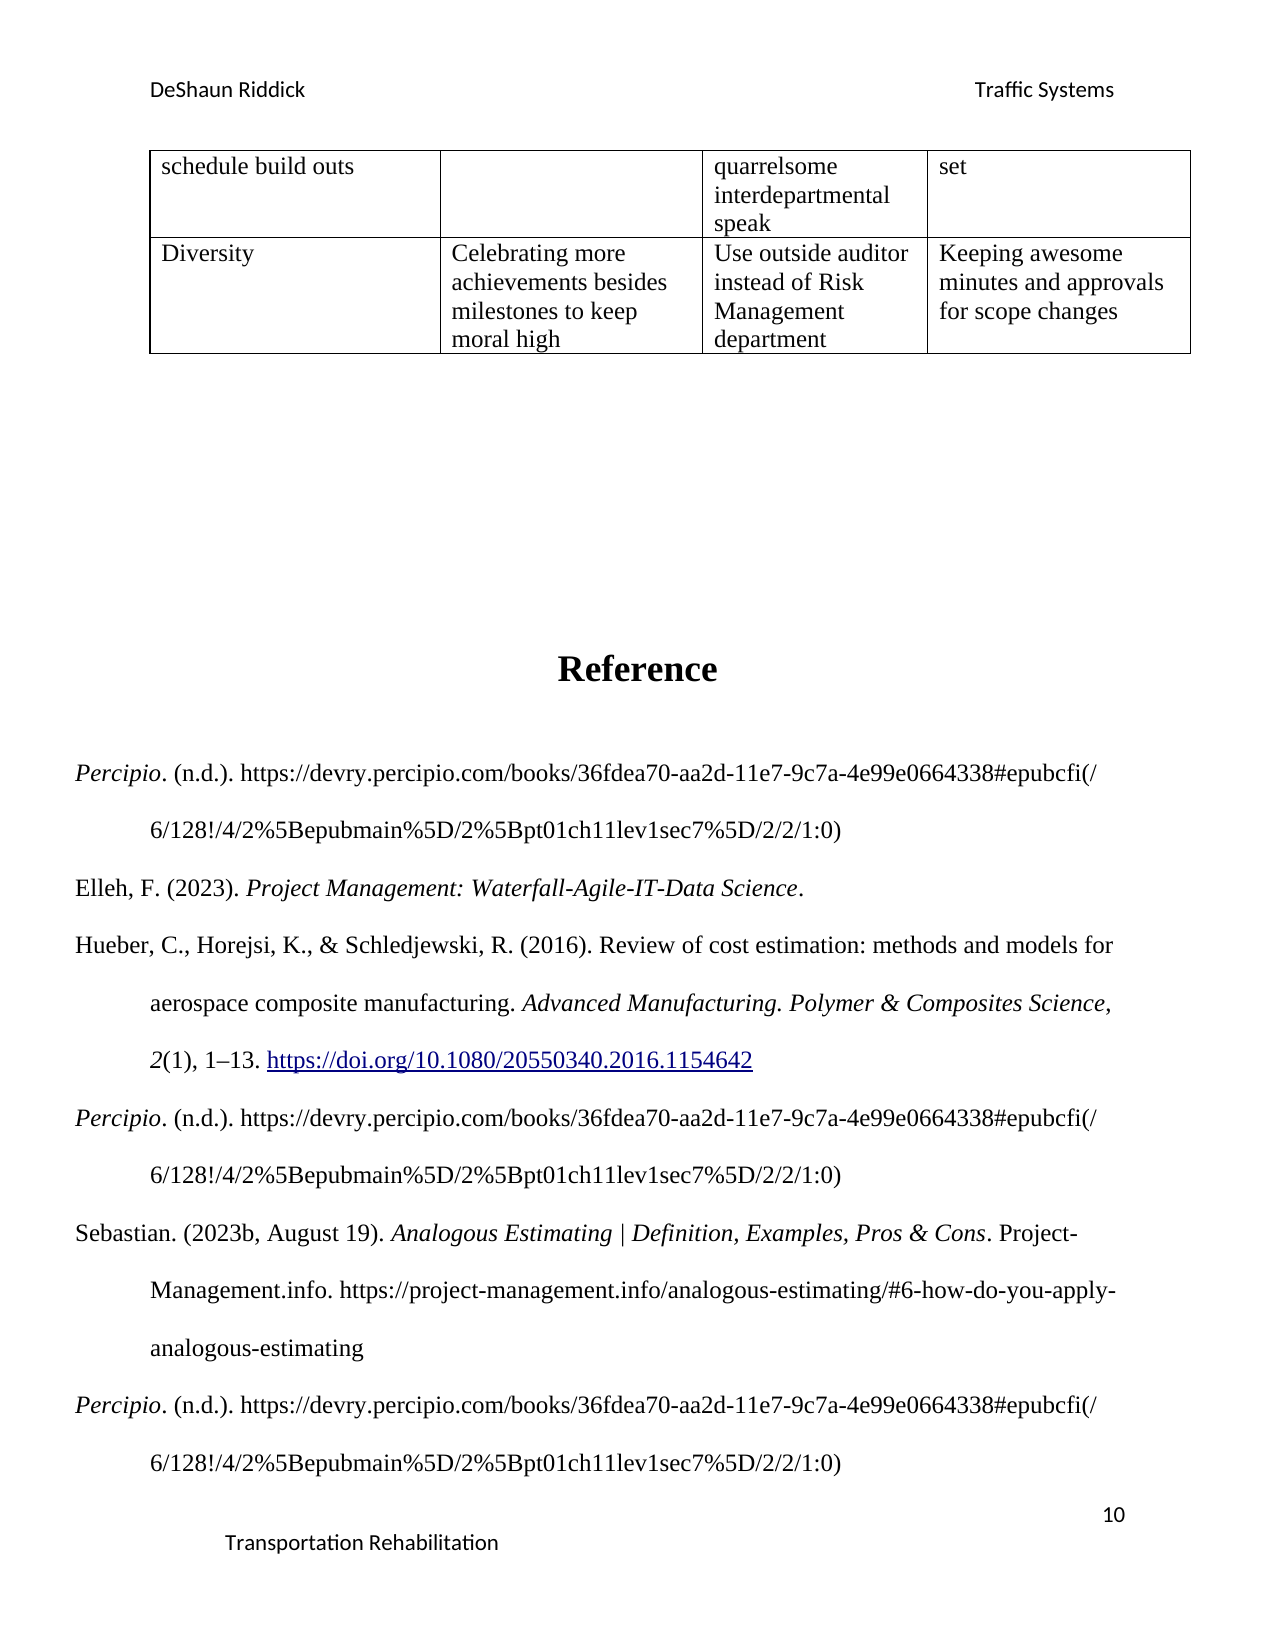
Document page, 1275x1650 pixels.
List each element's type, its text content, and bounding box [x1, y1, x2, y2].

table_cell set [928, 151, 1190, 237]
table_cell schedule build outs [151, 151, 440, 237]
table_cell [441, 151, 702, 237]
table_cell Celebrating more achievements besides milestones to keep moral high [441, 238, 702, 353]
table_cell quarrelsome interdepartmental speak [703, 151, 927, 237]
text Hueber, C., Horejsi, K., & Schledjewski, R. (2016). Review of cost estimation: methods and models for aerospace composite manufacturing. Advanced Manufacturing. Polymer & Composites Science, 2(1), 1–13. https://doi.org/10.1080/20550340.2016.1154642 [75, 930, 1125, 1074]
table_cell Use outside auditor instead of Risk Management department [703, 238, 927, 353]
text Percipio. (n.d.). https://devry.percipio.com/books/36fdea70-aa2d-11e7-9c7a-4e99e0664338#epubcfi(/6/128!/4/2%5Bepubmain%5D/2%5Bpt01ch11lev1sec7%5D/2/2/1:0) [75, 758, 1125, 844]
table_cell Diversity [151, 238, 440, 353]
text Elleh, F. (2023). Project Management: Waterfall-Agile-IT-Data Science. [75, 873, 1125, 902]
text Reference [150, 647, 1125, 690]
table_cell Keeping awesome minutes and approvals for scope changes [928, 238, 1190, 353]
text Percipio. (n.d.). https://devry.percipio.com/books/36fdea70-aa2d-11e7-9c7a-4e99e0664338#epubcfi(/6/128!/4/2%5Bepubmain%5D/2%5Bpt01ch11lev1sec7%5D/2/2/1:0) [75, 1390, 1125, 1477]
text Percipio. (n.d.). https://devry.percipio.com/books/36fdea70-aa2d-11e7-9c7a-4e99e0664338#epubcfi(/6/128!/4/2%5Bepubmain%5D/2%5Bpt01ch11lev1sec7%5D/2/2/1:0) [75, 1103, 1125, 1189]
text Sebastian. (2023b, August 19). Analogous Estimating | Definition, Examples, Pros & Cons. Project-Management.info. https://project-management.info/analogous-estimating/#6-how-do-you-apply-analogous-estimating [75, 1218, 1125, 1362]
